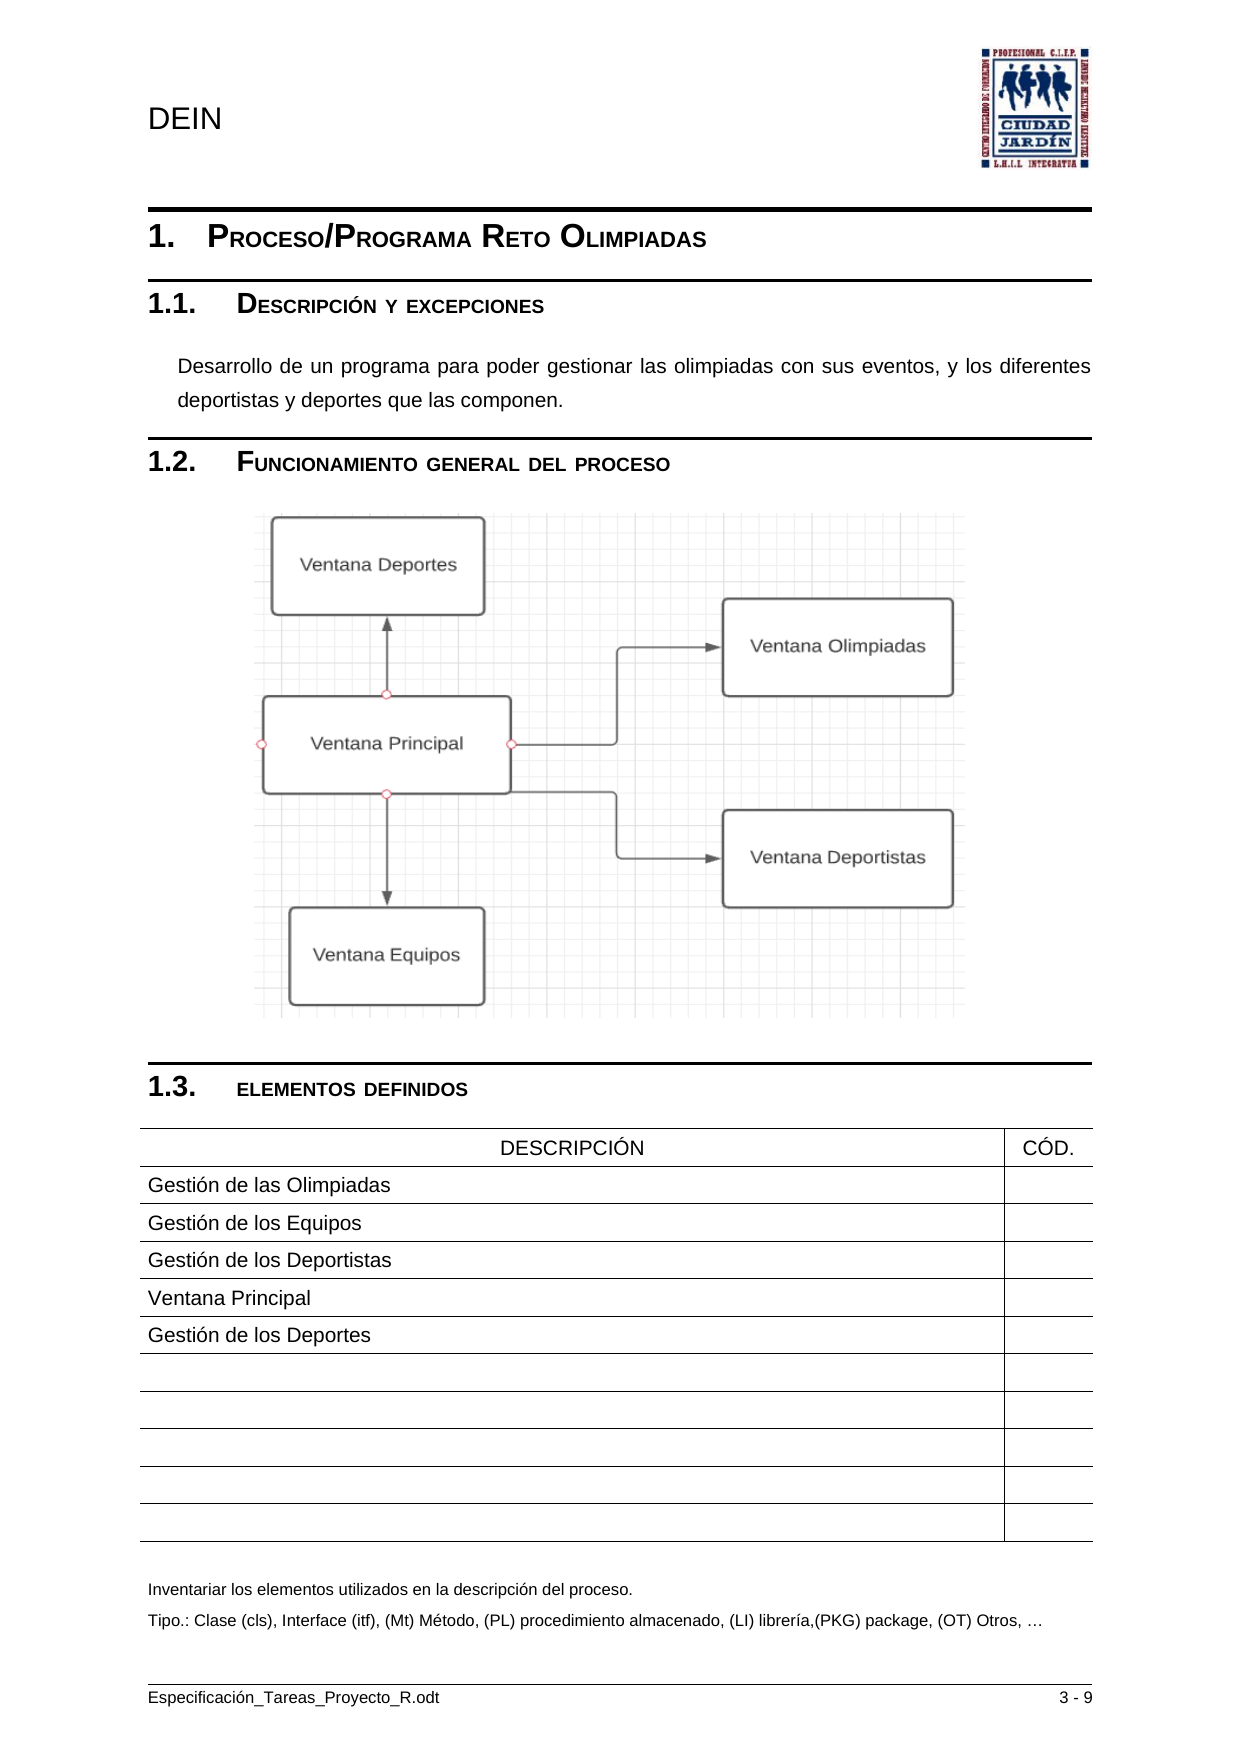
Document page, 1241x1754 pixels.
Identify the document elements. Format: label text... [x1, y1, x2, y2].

table_cell [1005, 1317, 1093, 1353]
table_cell [1005, 1354, 1093, 1391]
table_header CóD. [1005, 1129, 1093, 1166]
list Descripción y excepciones [148, 282, 1092, 320]
table_cell [1005, 1504, 1093, 1541]
table_cell [140, 1354, 1004, 1391]
list Funcionamiento general del proceso [148, 440, 1092, 477]
table_header Descripción [140, 1129, 1004, 1166]
table_cell [1005, 1392, 1093, 1428]
table_cell [1005, 1429, 1093, 1466]
text Inventariar los elementos utilizados en la descripción del proceso. [148, 1579, 1092, 1599]
table_cell Gestión de las Olimpiadas [140, 1167, 1004, 1203]
table_cell [140, 1392, 1004, 1428]
picture [978, 46, 1093, 170]
table_cell Gestión de los Deportes [140, 1317, 1004, 1353]
table_cell [1005, 1242, 1093, 1278]
text Desarrollo de un programa para poder gestionar las olimpiadas con sus eventos, y los diferentes deportistas y deportes que las componen. [177, 345, 1092, 412]
table_cell [140, 1429, 1004, 1466]
table_cell [1005, 1467, 1093, 1503]
list elementos definidos [148, 1065, 1092, 1103]
picture [254, 513, 965, 1018]
table_cell [1005, 1167, 1093, 1203]
table_cell Gestión de los Deportistas [140, 1242, 1004, 1278]
table_cell [140, 1467, 1004, 1503]
table_cell [1005, 1204, 1093, 1241]
table_cell [140, 1504, 1004, 1541]
text Tipo.: Clase (cls), Interface (itf), (Mt) Método, (PL) procedimiento almacenado, (LI) librería,(PKG) package, (OT) Otros, … [148, 1611, 1092, 1630]
table_cell [1005, 1279, 1093, 1316]
table_cell Gestión de los Equipos [140, 1204, 1004, 1241]
table_cell Ventana Principal [140, 1279, 1004, 1316]
list Proceso/Programa Reto Olimpiadas [148, 212, 1092, 254]
